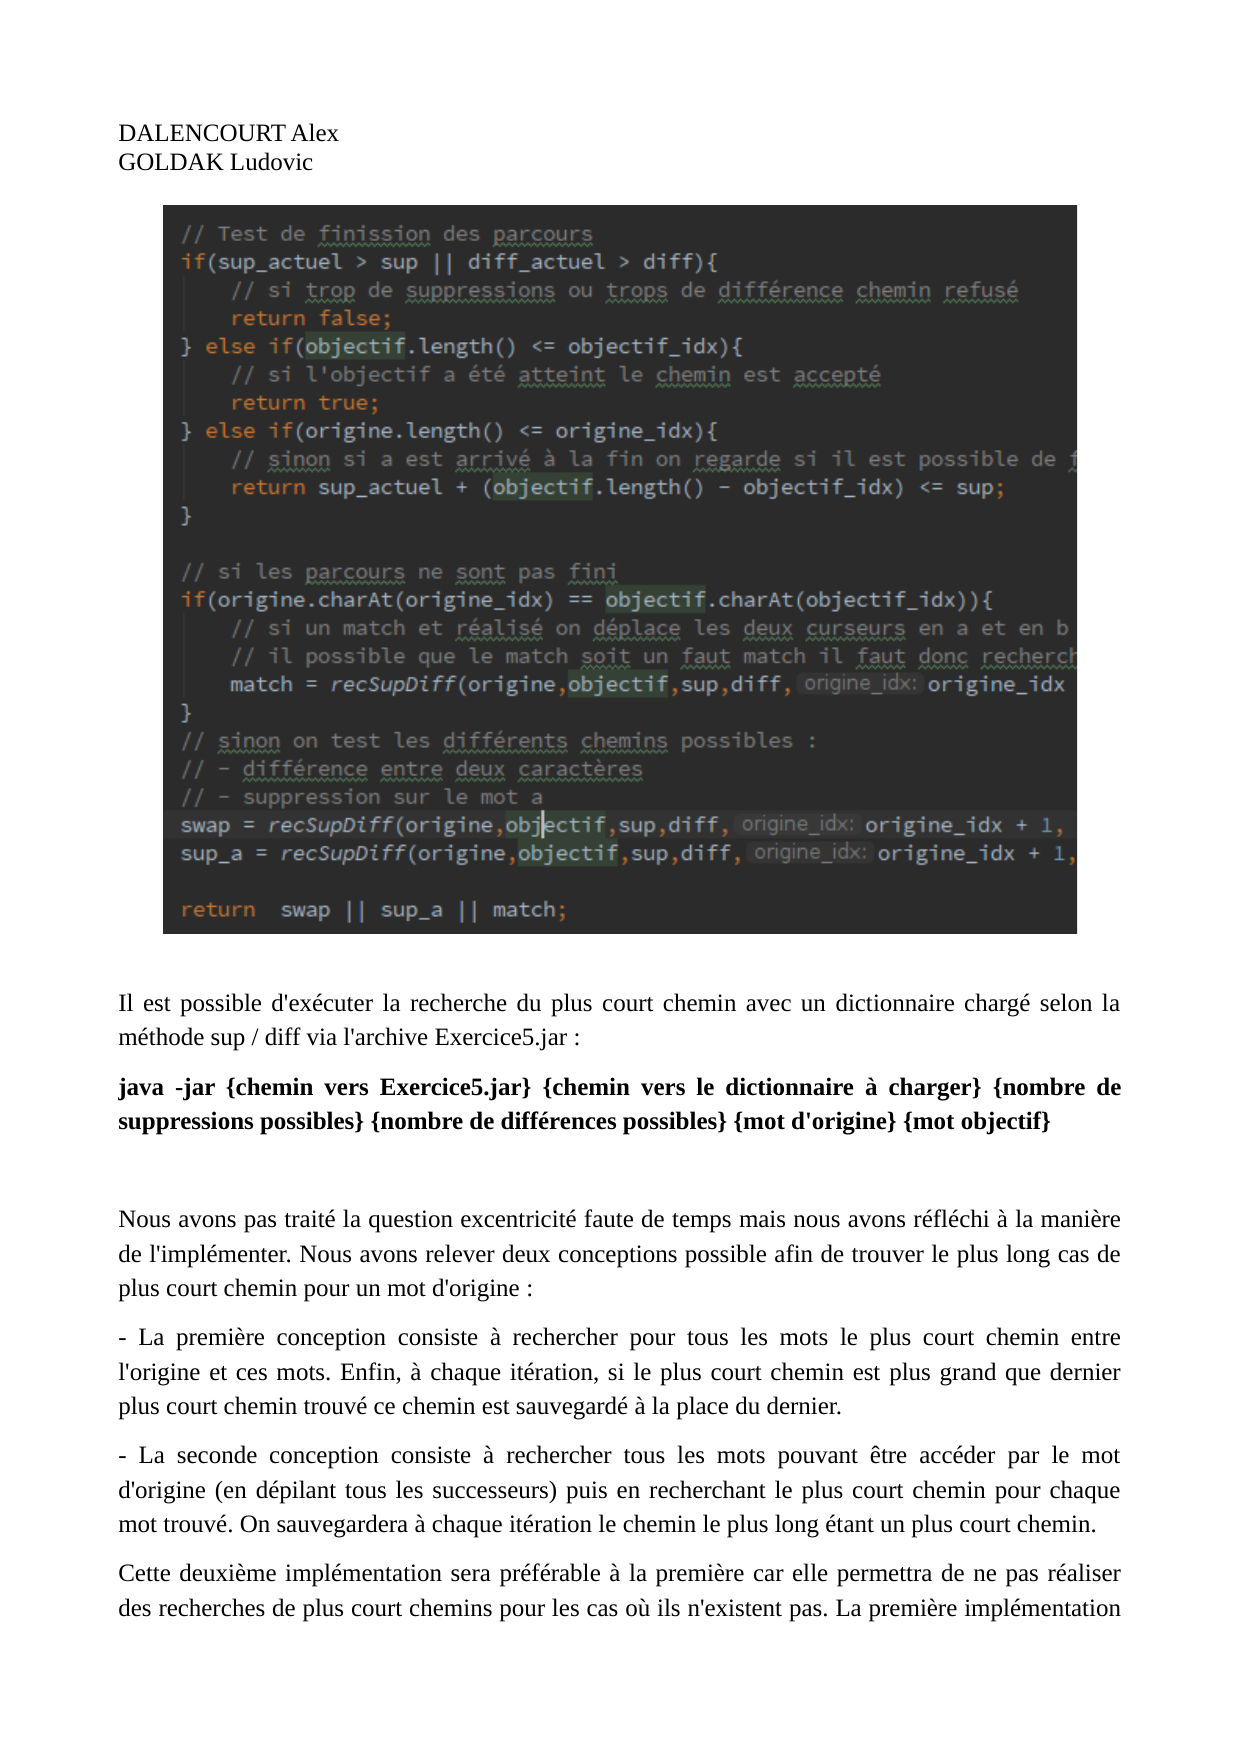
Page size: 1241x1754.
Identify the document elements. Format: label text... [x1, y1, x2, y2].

text Cette deuxième implémentation sera préférable à la première car elle permettra de ne pas réaliser des recherches de plus court chemins pour les cas où ils n'existent pas. La première implémentation [118, 1558, 1122, 1621]
text Il est possible d'exécuter la recherche du plus court chemin avec un dictionnaire chargé selon la méthode sup / diff via l'archive Exercice5.jar : [118, 988, 1122, 1051]
text - La seconde conception consiste à rechercher tous les mots pouvant être accéder par le mot d'origine (en dépilant tous les successeurs) puis en recherchant le plus court chemin pour chaque mot trouvé. On sauvegardera à chaque itération le chemin le plus long étant un plus court chemin. [118, 1440, 1122, 1538]
text Nous avons pas traité la question excentricité faute de temps mais nous avons réfléchi à la manière de l'implémenter. Nous avons relever deux conceptions possible afin de trouver le plus long cas de plus court chemin pour un mot d'origine : [118, 1204, 1122, 1302]
text - La première conception consiste à rechercher pour tous les mots le plus court chemin entre l'origine et ces mots. Enfin, à chaque itération, si le plus court chemin est plus grand que dernier plus court chemin trouvé ce chemin est sauvegardé à la place du dernier. [118, 1322, 1122, 1420]
picture [163, 205, 1078, 934]
text java -jar {chemin vers Exercice5.jar} {chemin vers le dictionnaire à charger} {nombre de suppressions possibles} {nombre de différences possibles} {mot d'origine} {mot objectif} [118, 1072, 1122, 1135]
